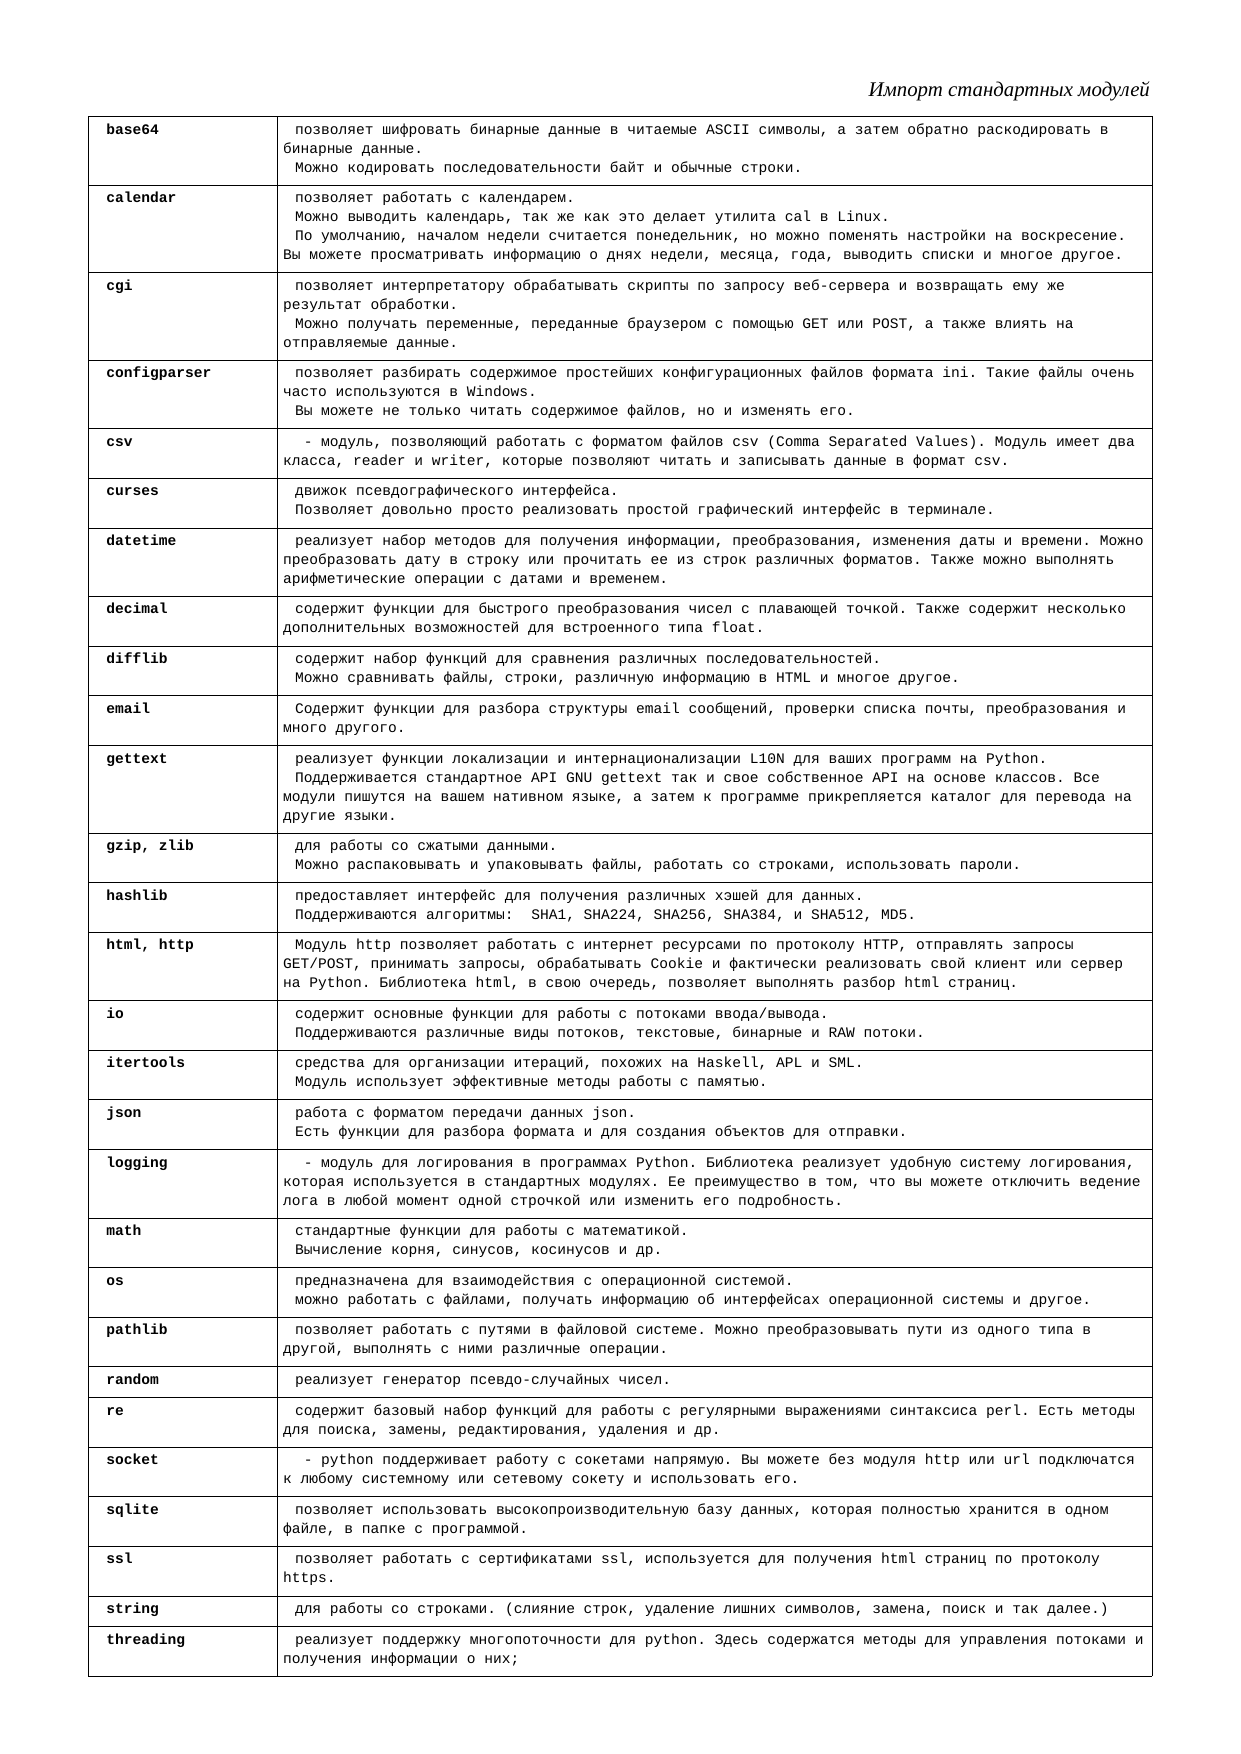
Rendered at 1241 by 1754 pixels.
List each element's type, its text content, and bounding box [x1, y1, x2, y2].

table_cell для работы со строками. (слияние строк, удаление лишних символов, замена, поиск и так далее.) [278, 1597, 1152, 1626]
table_cell Содержит функции для разбора структуры email сообщений, проверки списка почты, преобразования и много другого. [278, 696, 1152, 745]
table_cell позволяет использовать высокопроизводительную базу данных, которая полностью хранится в одном файле, в папке с программой. [278, 1497, 1152, 1546]
table_cell содержит набор функций для сравнения различных последовательностей. Можно сравнивать файлы, строки, различную информацию в HTML и многое другое. [278, 647, 1152, 695]
table_cell io [89, 1001, 277, 1050]
table_cell difflib [89, 647, 277, 695]
table_cell csv [89, 429, 277, 478]
table_cell re [89, 1398, 277, 1447]
table_cell содержит основные функции для работы с потоками ввода/вывода. Поддерживаются различные виды потоков, текстовые, бинарные и RAW потоки. [278, 1001, 1152, 1050]
table_cell позволяет разбирать содержимое простейших конфигурационных файлов формата ini. Такие файлы очень часто используются в Windows. Вы можете не только читать содержимое файлов, но и изменять его. [278, 361, 1152, 428]
table_cell - модуль, позволяющий работать с форматом файлов csv (Comma Separated Values). Модуль имеет два класса, reader и writer, которые позволяют читать и записывать данные в формат csv. [278, 429, 1152, 478]
table_cell - python поддерживает работу с сокетами напрямую. Вы можете без модуля http или url подключатся к любому системному или сетевому сокету и использовать его. [278, 1448, 1152, 1496]
table_cell socket [89, 1448, 277, 1496]
table_cell threading [89, 1627, 277, 1676]
table_cell curses [89, 479, 277, 527]
table_cell содержит базовый набор функций для работы с регулярными выражениями синтаксиса perl. Есть методы для поиска, замены, редактирования, удаления и др. [278, 1398, 1152, 1447]
table_cell itertools [89, 1051, 277, 1099]
table_cell движок псевдографического интерфейса. Позволяет довольно просто реализовать простой графический интерфейс в терминале. [278, 479, 1152, 527]
table_cell sqlite [89, 1497, 277, 1546]
table_cell cgi [89, 273, 277, 360]
table_cell позволяет работать с календарем. Можно выводить календарь, так же как это делает утилита cal в Linux. По умолчанию, началом недели считается понедельник, но можно поменять настройки на воскресение. Вы можете просматривать информацию о днях недели, месяца, года, выводить списки и многое другое. [278, 186, 1152, 272]
table_cell реализует генератор псевдо-случайных чисел. [278, 1367, 1152, 1397]
table_cell стандартные функции для работы с математикой. Вычисление корня, синусов, косинусов и др. [278, 1219, 1152, 1267]
table_cell позволяет работать с путями в файловой системе. Можно преобразовывать пути из одного типа в другой, выполнять с ними различные операции. [278, 1318, 1152, 1366]
table_cell string [89, 1597, 277, 1626]
table_cell работа с форматом передачи данных json. Есть функции для разбора формата и для создания объектов для отправки. [278, 1100, 1152, 1149]
table_cell email [89, 696, 277, 745]
table_cell decimal [89, 597, 277, 646]
table_cell позволяет шифровать бинарные данные в читаемые ASCII символы, а затем обратно раскодировать в бинарные данные. Можно кодировать последовательности байт и обычные строки. [278, 117, 1152, 185]
table_cell позволяет работать с сертификатами ssl, используется для получения html страниц по протоколу https. [278, 1547, 1152, 1596]
table_cell pathlib [89, 1318, 277, 1366]
table_cell datetime [89, 529, 277, 596]
table_cell calendar [89, 186, 277, 272]
table_cell ssl [89, 1547, 277, 1596]
table_cell json [89, 1100, 277, 1149]
table_cell реализует функции локализации и интернационализации L10N для ваших программ на Python. Поддерживается стандартное API GNU gettext так и свое собственное API на основе классов. Все модули пишутся на вашем нативном языке, а затем к программе прикрепляется каталог для перевода на другие языки. [278, 746, 1152, 832]
table_cell предназначена для взаимодействия с операционной системой. можно работать с файлами, получать информацию об интерфейсах операционной системы и другое. [278, 1268, 1152, 1317]
table_cell реализует набор методов для получения информации, преобразования, изменения даты и времени. Можно преобразовать дату в строку или прочитать ее из строк различных форматов. Также можно выполнять арифметические операции с датами и временем. [278, 529, 1152, 596]
table_cell реализует поддержку многопоточности для python. Здесь содержатся методы для управления потоками и получения информации о них; [278, 1627, 1152, 1676]
table_cell - модуль для логирования в программах Python. Библиотека реализует удобную систему логирования, которая используется в стандартных модулях. Ее преимущество в том, что вы можете отключить ведение лога в любой момент одной строчкой или изменить его подробность. [278, 1150, 1152, 1217]
table_cell средства для организации итераций, похожих на Haskell, APL и SML. Модуль использует эффективные методы работы с памятью. [278, 1051, 1152, 1099]
table_cell random [89, 1367, 277, 1397]
table_cell base64 [89, 117, 277, 185]
table_cell gzip, zlib [89, 834, 277, 882]
table_cell os [89, 1268, 277, 1317]
table_cell для работы со сжатыми данными. Можно распаковывать и упаковывать файлы, работать со строками, использовать пароли. [278, 834, 1152, 882]
table_cell Модуль http позволяет работать с интернет ресурсами по протоколу HTTP, отправлять запросы GET/POST, принимать запросы, обрабатывать Cookie и фактически реализовать свой клиент или сервер на Python. Библиотека html, в свою очередь, позволяет выполнять разбор html страниц. [278, 933, 1152, 1000]
table_cell math [89, 1219, 277, 1267]
table_cell предоставляет интерфейс для получения различных хэшей для данных. Поддерживаются алгоритмы: SHA1, SHA224, SHA256, SHA384, и SHA512, MD5. [278, 883, 1152, 932]
table_cell содержит функции для быстрого преобразования чисел с плавающей точкой. Также содержит несколько дополнительных возможностей для встроенного типа float. [278, 597, 1152, 646]
table_cell configparser [89, 361, 277, 428]
table_cell позволяет интерпретатору обрабатывать скрипты по запросу веб-сервера и возвращать ему же результат обработки. Можно получать переменные, переданные браузером с помощью GET или POST, а также влиять на отправляемые данные. [278, 273, 1152, 360]
table_cell hashlib [89, 883, 277, 932]
table_cell gettext [89, 746, 277, 832]
table_cell logging [89, 1150, 277, 1217]
table_cell html, http [89, 933, 277, 1000]
